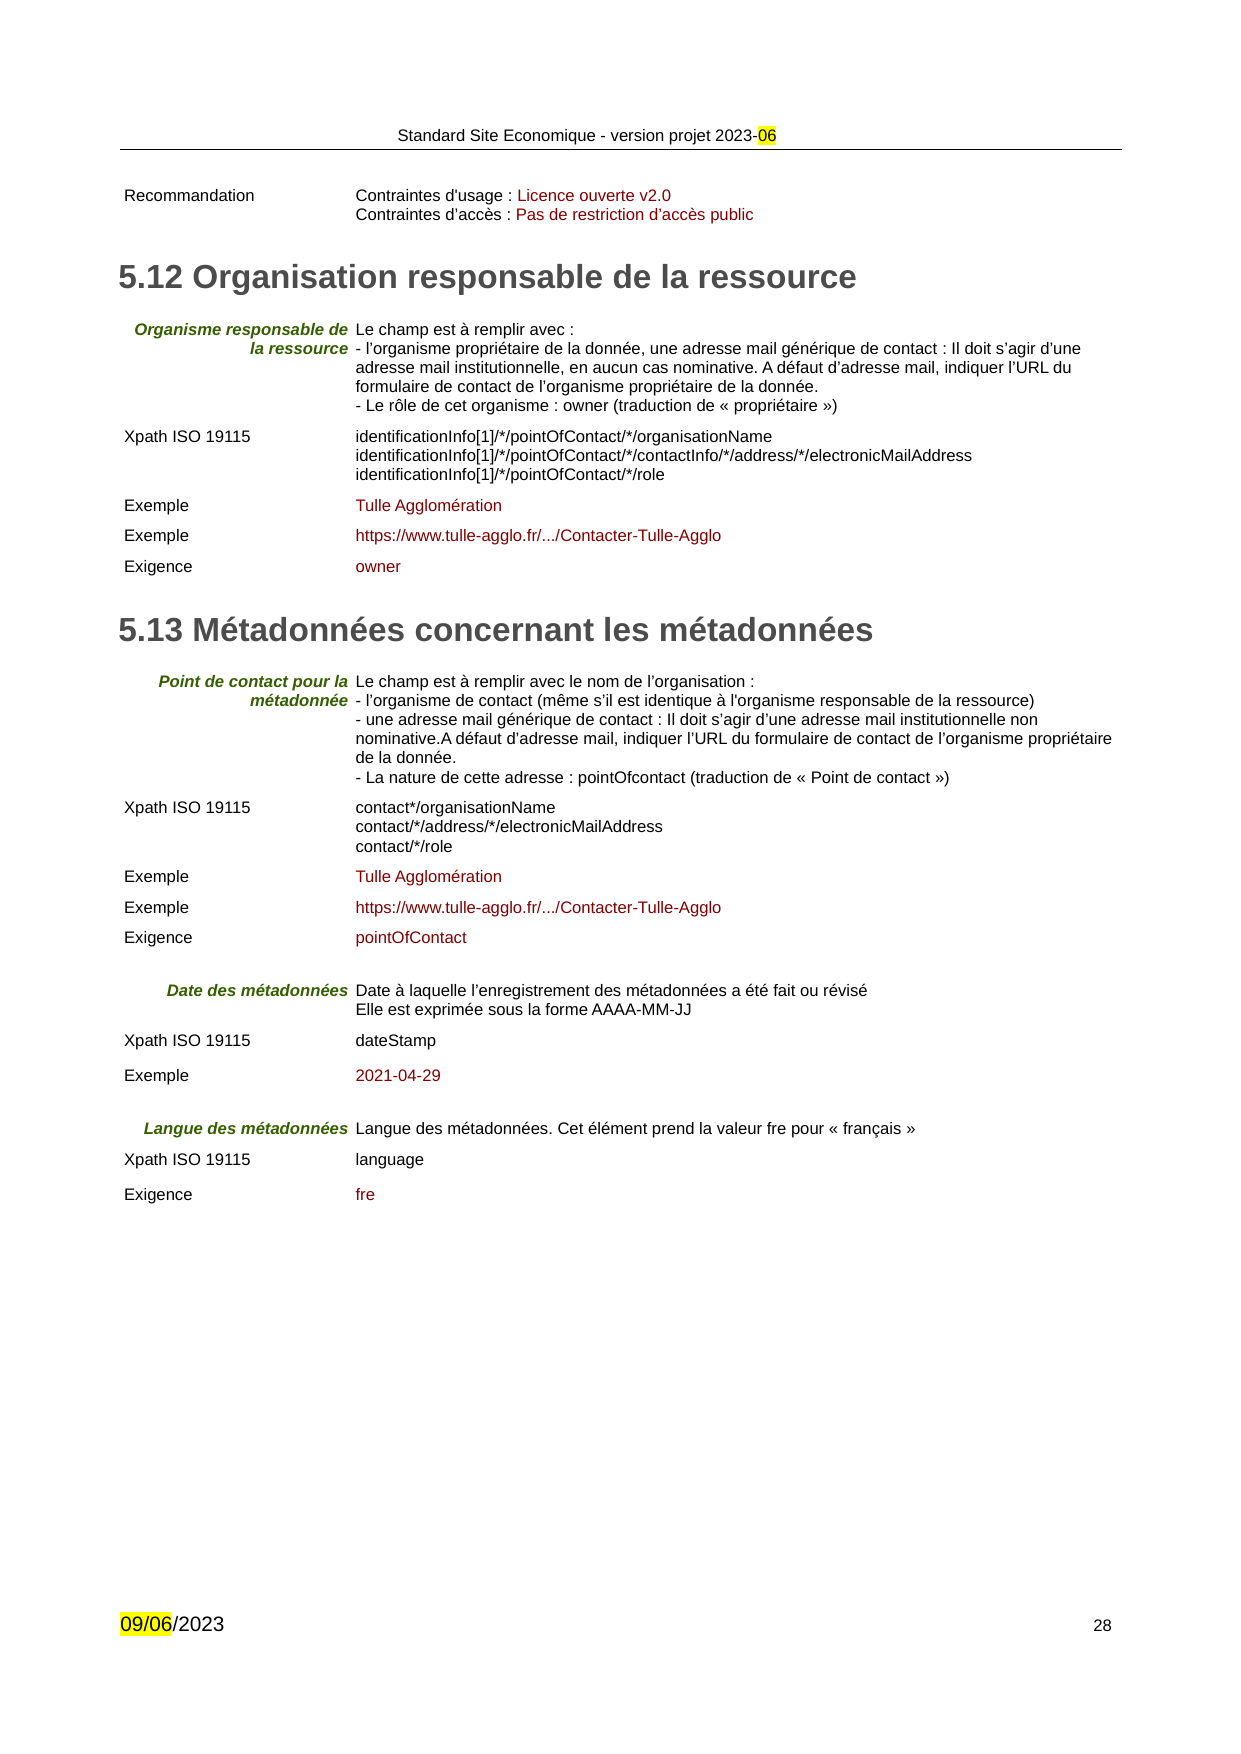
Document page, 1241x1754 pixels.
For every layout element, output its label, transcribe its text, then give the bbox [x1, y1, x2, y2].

table_cell contact*/organisationName contact/*/address/*/electronicMailAddress contact/*/role [355, 793, 1122, 861]
subtitle 5.13 Métadonnées concernant les métadonnées [118, 610, 1122, 648]
table_cell Contraintes d'usage : Licence ouverte v2.0 Contraintes d’accès : Pas de restriction d’accès public [355, 180, 1122, 229]
table_cell dateStamp [355, 1025, 1122, 1060]
table_header Date à laquelle l’enregistrement des métadonnées a été fait ou révisé Elle est exprimée sous la forme AAAA-MM-JJ [355, 975, 1122, 1025]
table_cell https://www.tulle-agglo.fr/.../Contacter-Tulle-Agglo [355, 521, 1122, 551]
table_cell Exemple [118, 490, 355, 521]
table_cell Xpath ISO 19115 [118, 421, 355, 490]
table_cell Exigence [118, 1179, 355, 1209]
table_cell Exemple [118, 521, 355, 551]
subtitle 5.12 Organisation responsable de la ressource [118, 257, 1122, 296]
table_cell pointOfContact [355, 923, 1122, 953]
table_cell fre [355, 1179, 1122, 1209]
table_cell Exemple [118, 892, 355, 923]
table_cell Tulle Agglomération [355, 490, 1122, 521]
table_cell identificationInfo[1]/*/pointOfContact/*/organisationName identificationInfo[1]/*/pointOfContact/*/contactInfo/*/address/*/electronicMailAddress identificationInfo[1]/*/pointOfContact/*/role [355, 421, 1122, 490]
table_header Organisme responsable de la ressource [118, 314, 355, 421]
table_header Date des métadonnées [118, 975, 355, 1025]
table_cell Xpath ISO 19115 [118, 1144, 355, 1179]
table_cell Exigence [118, 923, 355, 953]
table_header Langue des métadonnées [118, 1113, 355, 1144]
table_header Le champ est à remplir avec : - l’organisme propriétaire de la donnée, une adresse mail générique de contact : Il doit s’agir d’une adresse mail institutionnelle, en aucun cas nominative. A défaut d’adresse mail, indiquer l’URL du formulaire de contact de l’organisme propriétaire de la donnée. - Le rôle de cet organisme : owner (traduction de « propriétaire ») [355, 314, 1122, 421]
table_cell Exemple [118, 1060, 355, 1091]
table_cell https://www.tulle-agglo.fr/.../Contacter-Tulle-Agglo [355, 892, 1122, 923]
table_cell Tulle Agglomération [355, 861, 1122, 892]
table_header Langue des métadonnées. Cet élément prend la valeur fre pour « français » [355, 1113, 1122, 1144]
table_cell Xpath ISO 19115 [118, 793, 355, 861]
table_cell owner [355, 551, 1122, 582]
table_cell Exigence [118, 551, 355, 582]
table_header Point de contact pour la métadonnée [118, 666, 355, 792]
table_cell 2021-04-29 [355, 1060, 1122, 1091]
table_cell Exemple [118, 861, 355, 892]
table_cell Recommandation [118, 180, 355, 229]
table_cell Xpath ISO 19115 [118, 1025, 355, 1060]
table_header Le champ est à remplir avec le nom de l’organisation : - l’organisme de contact (même s’il est identique à l'organisme responsable de la ressource) - une adresse mail générique de contact : Il doit s’agir d’une adresse mail institutionnelle non nominative.A défaut d’adresse mail, indiquer l’URL du formulaire de contact de l’organisme propriétaire de la donnée. - La nature de cette adresse : pointOfcontact (traduction de « Point de contact ») [355, 666, 1122, 792]
table_cell language [355, 1144, 1122, 1179]
